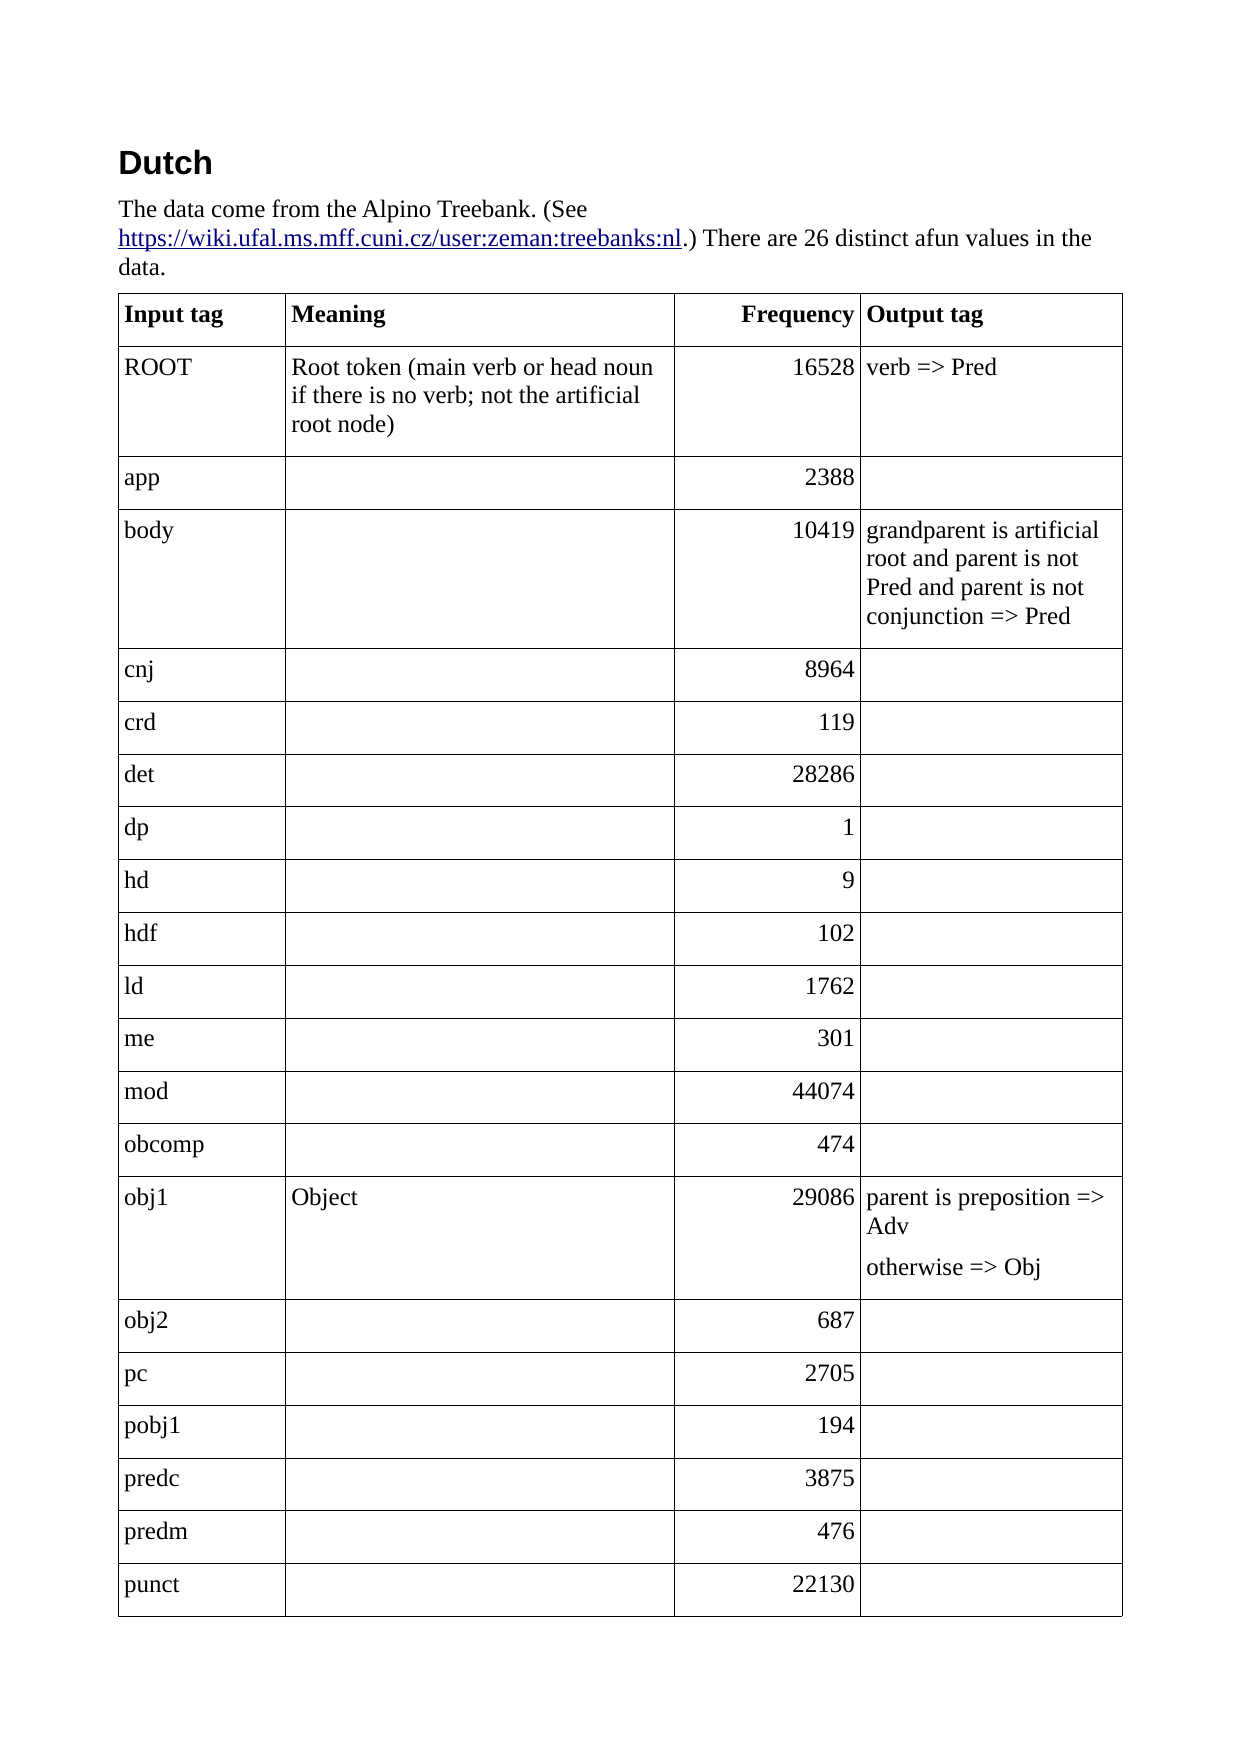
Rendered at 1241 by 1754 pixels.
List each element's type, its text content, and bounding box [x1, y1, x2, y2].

table_cell pc [119, 1353, 285, 1404]
table_cell [286, 1459, 674, 1510]
table_header Input tag [119, 294, 285, 346]
table_cell me [119, 1019, 285, 1071]
table_cell [861, 1406, 1122, 1457]
table_header Output tag [861, 294, 1122, 346]
table_cell [286, 755, 674, 806]
table_cell [861, 1072, 1122, 1123]
table_cell dp [119, 807, 285, 859]
table_cell parent is preposition => Adv otherwise => Obj [861, 1177, 1122, 1299]
table_cell 16528 [675, 347, 860, 456]
table_cell 102 [675, 913, 860, 965]
table_cell obj2 [119, 1300, 285, 1352]
table_cell 2705 [675, 1353, 860, 1404]
table_cell det [119, 755, 285, 806]
table_cell [286, 1564, 674, 1616]
table_cell Object [286, 1177, 674, 1299]
table_cell [286, 1072, 674, 1123]
table_cell [286, 1406, 674, 1457]
table_cell [861, 1300, 1122, 1352]
table_cell 10419 [675, 510, 860, 648]
table_cell [286, 457, 674, 509]
table_cell [861, 860, 1122, 912]
table_cell obj1 [119, 1177, 285, 1299]
table_cell [286, 966, 674, 1018]
table_cell 28286 [675, 755, 860, 806]
table_cell predm [119, 1511, 285, 1563]
table_cell [286, 702, 674, 754]
table_cell 687 [675, 1300, 860, 1352]
table_cell [861, 702, 1122, 754]
text The data come from the Alpino Treebank. (See https://wiki.ufal.ms.mff.cuni.cz/user:zeman:treebanks:nl.) There are 26 distinct afun values in the data. [118, 194, 1122, 281]
table_cell cnj [119, 649, 285, 701]
table_cell hdf [119, 913, 285, 965]
table_cell [861, 807, 1122, 859]
table_cell obcomp [119, 1124, 285, 1176]
table_cell 301 [675, 1019, 860, 1071]
table_cell [286, 1353, 674, 1404]
table_cell body [119, 510, 285, 648]
table_cell 474 [675, 1124, 860, 1176]
table_cell ld [119, 966, 285, 1018]
table_cell [861, 457, 1122, 509]
table_cell 1 [675, 807, 860, 859]
table_cell 29086 [675, 1177, 860, 1299]
table_cell crd [119, 702, 285, 754]
table_header Meaning [286, 294, 674, 346]
table_cell [861, 649, 1122, 701]
table_cell [286, 1300, 674, 1352]
table_cell 8964 [675, 649, 860, 701]
subtitle Dutch [118, 143, 1122, 182]
table_cell [861, 1019, 1122, 1071]
table_cell [286, 649, 674, 701]
table_cell 9 [675, 860, 860, 912]
table_cell Root token (main verb or head noun if there is no verb; not the artificial root node) [286, 347, 674, 456]
table_cell mod [119, 1072, 285, 1123]
table_cell [286, 510, 674, 648]
table_cell 44074 [675, 1072, 860, 1123]
table_cell 1762 [675, 966, 860, 1018]
table_cell [861, 755, 1122, 806]
table_cell grandparent is artificial root and parent is not Pred and parent is not conjunction => Pred [861, 510, 1122, 648]
table_cell [286, 1019, 674, 1071]
table_cell [861, 913, 1122, 965]
table_cell 2388 [675, 457, 860, 509]
table_cell 476 [675, 1511, 860, 1563]
table_cell [861, 966, 1122, 1018]
table_cell [861, 1564, 1122, 1616]
table_cell hd [119, 860, 285, 912]
table_cell [286, 913, 674, 965]
table_cell 194 [675, 1406, 860, 1457]
table_cell [286, 1124, 674, 1176]
table_cell verb => Pred [861, 347, 1122, 456]
table_cell [861, 1511, 1122, 1563]
table_cell ROOT [119, 347, 285, 456]
table_cell [861, 1459, 1122, 1510]
table_cell 22130 [675, 1564, 860, 1616]
table_cell 3875 [675, 1459, 860, 1510]
table_cell [861, 1124, 1122, 1176]
table_cell [286, 807, 674, 859]
table_cell pobj1 [119, 1406, 285, 1457]
table_cell app [119, 457, 285, 509]
table_cell [861, 1353, 1122, 1404]
table_cell [286, 860, 674, 912]
table_cell [286, 1511, 674, 1563]
table_header Frequency [675, 294, 860, 346]
table_cell punct [119, 1564, 285, 1616]
table_cell 119 [675, 702, 860, 754]
table_cell predc [119, 1459, 285, 1510]
